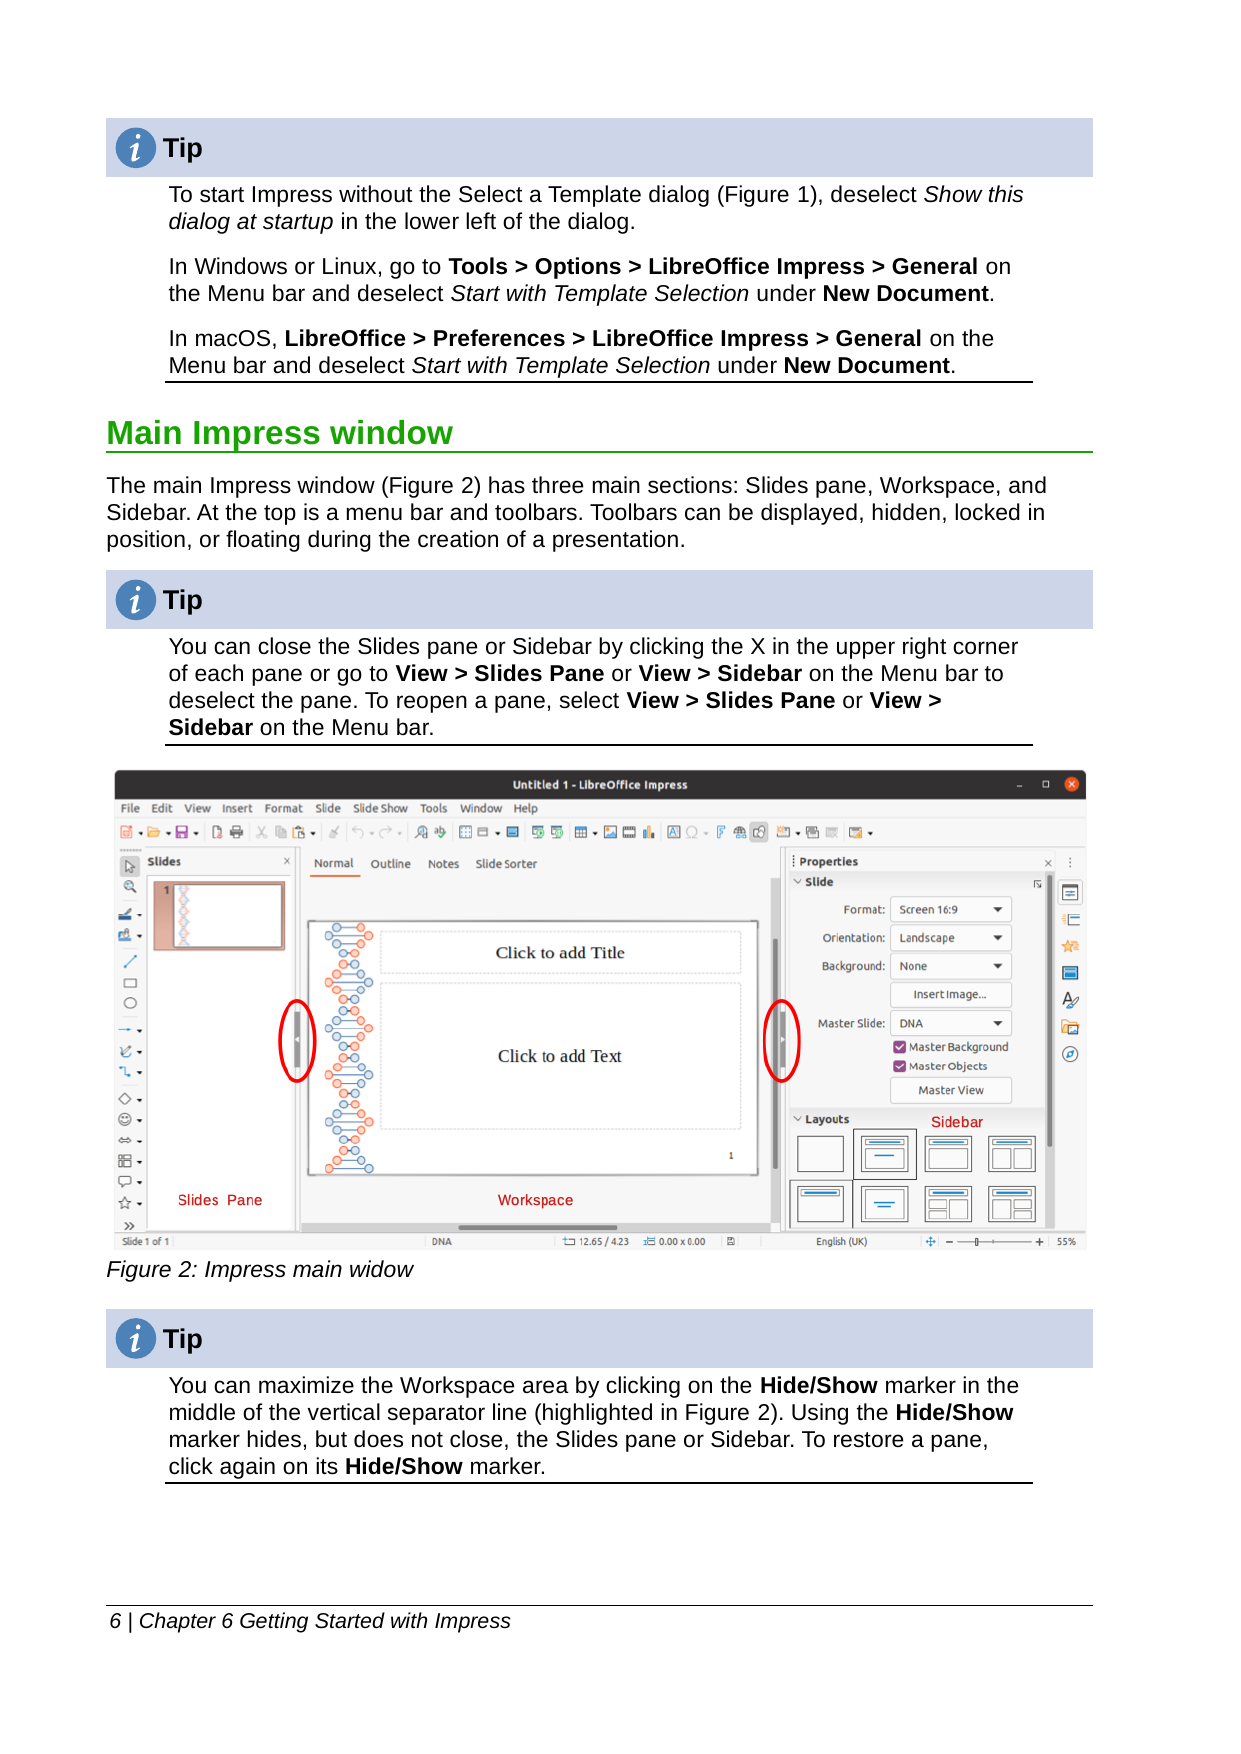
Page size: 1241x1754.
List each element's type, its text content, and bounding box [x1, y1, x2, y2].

subtitle Tip [106, 118, 1093, 177]
picture [106, 763, 1093, 1256]
text To start Impress without the Select a Template dialog (Figure 1), deselect Show this dialog at startup in the lower left of the dialog. [165, 177, 1033, 234]
text In Windows or Linux, go to Tools > Options > LibreOffice Impress > General on the Menu bar and deselect Start with Template Selection under New Document. [165, 249, 1033, 306]
text You can maximize the Workspace area by clicking on the Hide/Show marker in the middle of the vertical separator line (highlighted in Figure 2). Using the Hide/Show marker hides, but does not close, the Slides pane or Sidebar. To restore a pane, click again on its Hide/Show marker. [165, 1368, 1033, 1482]
text The main Impress window (Figure 2) has three main sections: Slides pane, Workspace, and Sidebar. At the top is a menu bar and toolbars. Toolbars can be displayed, hidden, locked in position, or floating during the creation of a presentation. [106, 471, 1093, 552]
text Figure 2: Impress main widow [106, 1256, 1093, 1283]
subtitle Tip [106, 1309, 1093, 1368]
subtitle Main Impress window [106, 413, 1093, 451]
text You can close the Slides pane or Sidebar by clicking the X in the upper right corner of each pane or go to View > Slides Pane or View > Sidebar on the Menu bar to deselect the pane. To reopen a pane, select View > Slides Pane or View > Sidebar on the Menu bar. [165, 629, 1033, 744]
subtitle Tip [106, 570, 1093, 629]
text In macOS, LibreOffice > Preferences > LibreOffice Impress > General on the Menu bar and deselect Start with Template Selection under New Document. [165, 321, 1033, 381]
